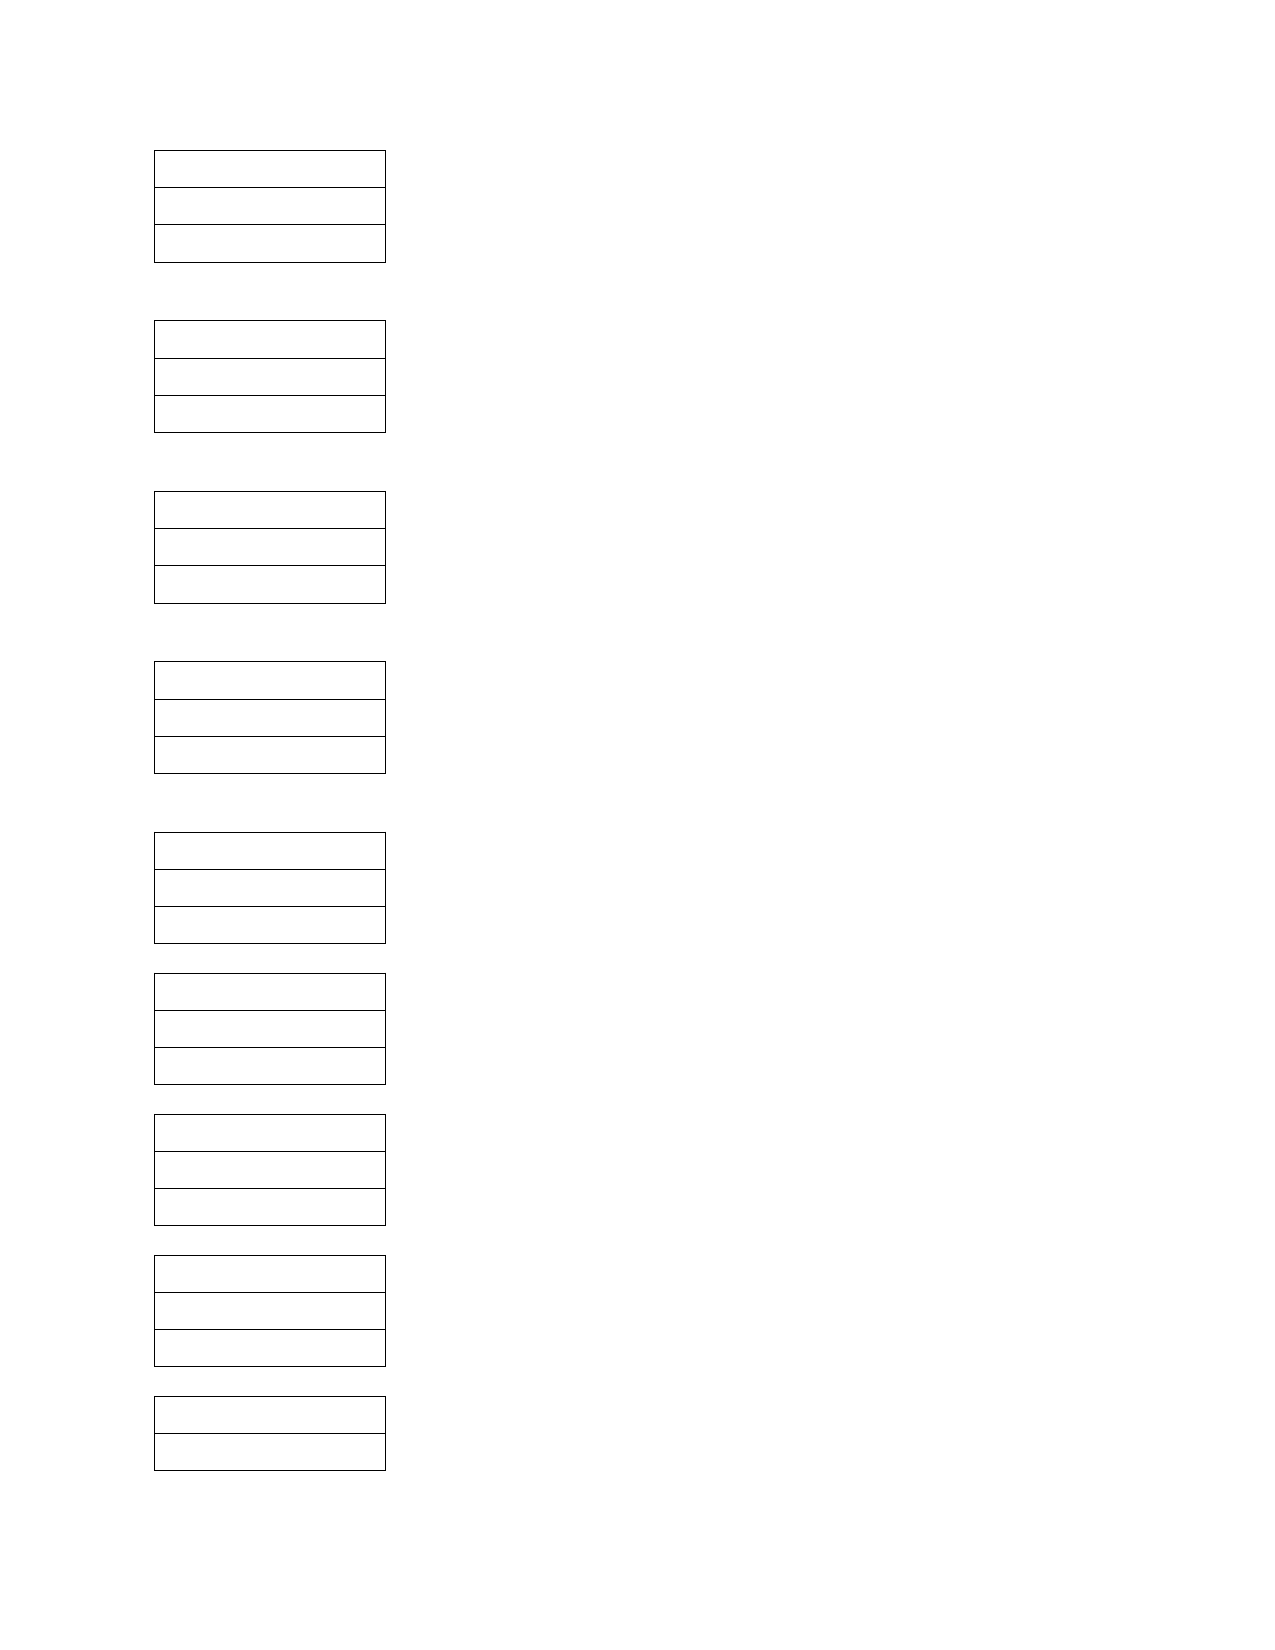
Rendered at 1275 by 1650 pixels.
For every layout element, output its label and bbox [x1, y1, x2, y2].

table_cell [155, 1434, 385, 1470]
table_header [155, 833, 385, 869]
table_cell [155, 188, 385, 224]
table_cell [155, 225, 385, 262]
table_cell [155, 1330, 385, 1366]
table_header [155, 662, 385, 698]
table_header [155, 1256, 385, 1292]
table_cell [155, 907, 385, 943]
table_cell [155, 700, 385, 736]
table_cell [155, 870, 385, 906]
table_cell [155, 529, 385, 565]
table_cell [155, 1152, 385, 1188]
table_header [155, 1115, 385, 1151]
table_cell [155, 1293, 385, 1329]
table_cell [155, 396, 385, 432]
table_cell [155, 566, 385, 602]
table_cell [155, 1189, 385, 1225]
table_cell [155, 737, 385, 773]
table_header [155, 492, 385, 528]
table_header [155, 1397, 385, 1433]
table_cell [155, 1011, 385, 1047]
table_cell [155, 1048, 385, 1084]
table_header [155, 974, 385, 1010]
table_cell [155, 359, 385, 395]
table_header [155, 321, 385, 358]
table_header [155, 151, 385, 187]
